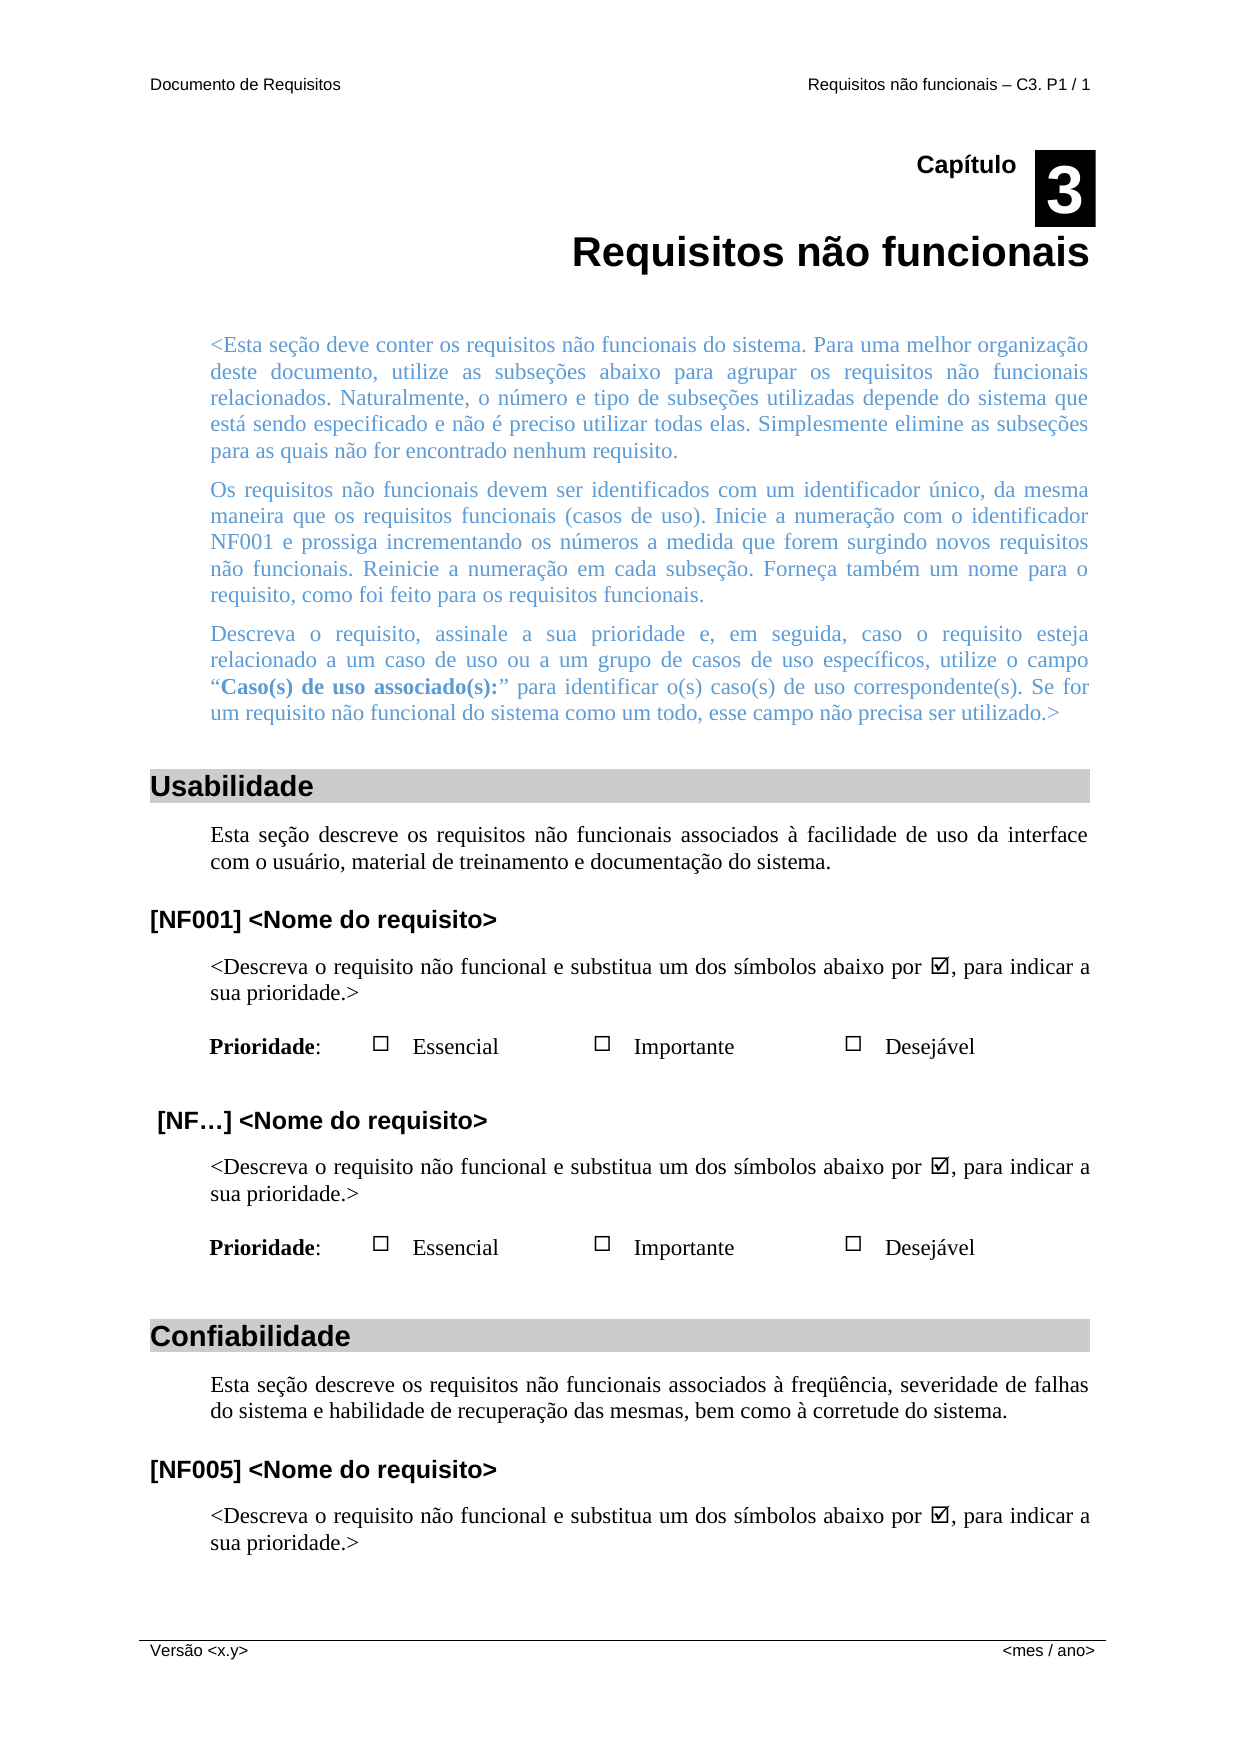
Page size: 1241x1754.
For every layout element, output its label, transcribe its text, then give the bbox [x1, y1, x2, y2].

table_header  [829, 1012, 873, 1081]
table_header  [578, 1012, 622, 1081]
table_header Desejável [874, 1012, 1017, 1081]
text [NF001] <Nome do requisito> [150, 905, 1090, 934]
text Esta seção descreve os requisitos não funcionais associados à facilidade de uso da interface com o usuário, material de treinamento e documentação do sistema. [210, 821, 1090, 874]
table_header  [357, 1212, 401, 1281]
text <Descreva o requisito não funcional e substitua um dos símbolos abaixo por , para indicar a sua prioridade.> [210, 1502, 1090, 1555]
table_header Essencial [401, 1212, 578, 1281]
text Esta seção descreve os requisitos não funcionais associados à freqüência, severidade de falhas do sistema e habilidade de recuperação das mesmas, bem como à corretude do sistema. [210, 1371, 1090, 1424]
table_header  [578, 1212, 622, 1281]
text Os requisitos não funcionais devem ser identificados com um identificador único, da mesma maneira que os requisitos funcionais (casos de uso). Inicie a numeração com o identificador NF001 e prossiga incrementando os números a medida que forem surgindo novos requisitos não funcionais. Reinicie a numeração em cada subseção. Forneça também um nome para o requisito, como foi feito para os requisitos funcionais. [210, 476, 1090, 607]
table_header  [357, 1012, 401, 1081]
subtitle Usabilidade [150, 769, 1090, 803]
subtitle Requisitos não funcionais [150, 227, 1090, 275]
table_header Importante [623, 1012, 829, 1081]
table_header  [829, 1212, 873, 1281]
subtitle [NF…] <Nome do requisito> [150, 1106, 1090, 1134]
subtitle Confiabilidade [150, 1319, 1090, 1352]
table_header Importante [623, 1212, 829, 1281]
text Capítulo [150, 150, 1035, 227]
text Descreva o requisito, assinale a sua prioridade e, em seguida, caso o requisito esteja relacionado a um caso de uso ou a um grupo de casos de uso específicos, utilize o campo “Caso(s) de uso associado(s):” para identificar o(s) caso(s) de uso correspondente(s). Se for um requisito não funcional do sistema como um todo, esse campo não precisa ser utilizado.> [210, 620, 1090, 725]
text <Descreva o requisito não funcional e substitua um dos símbolos abaixo por , para indicar a sua prioridade.> [210, 953, 1090, 1006]
table_header Prioridade: [194, 1212, 357, 1281]
text <Esta seção deve conter os requisitos não funcionais do sistema. Para uma melhor organização deste documento, utilize as subseções abaixo para agrupar os requisitos não funcionais relacionados. Naturalmente, o número e tipo de subseções utilizadas depende do sistema que está sendo especificado e não é preciso utilizar todas elas. Simplesmente elimine as subseções para as quais não for encontrado nenhum requisito. [210, 331, 1090, 463]
table_header Prioridade: [194, 1012, 357, 1081]
text <Descreva o requisito não funcional e substitua um dos símbolos abaixo por , para indicar a sua prioridade.> [210, 1153, 1090, 1206]
table_header Desejável [874, 1212, 1017, 1281]
table_header Essencial [401, 1012, 578, 1081]
text [NF005] <Nome do requisito> [150, 1455, 1090, 1484]
